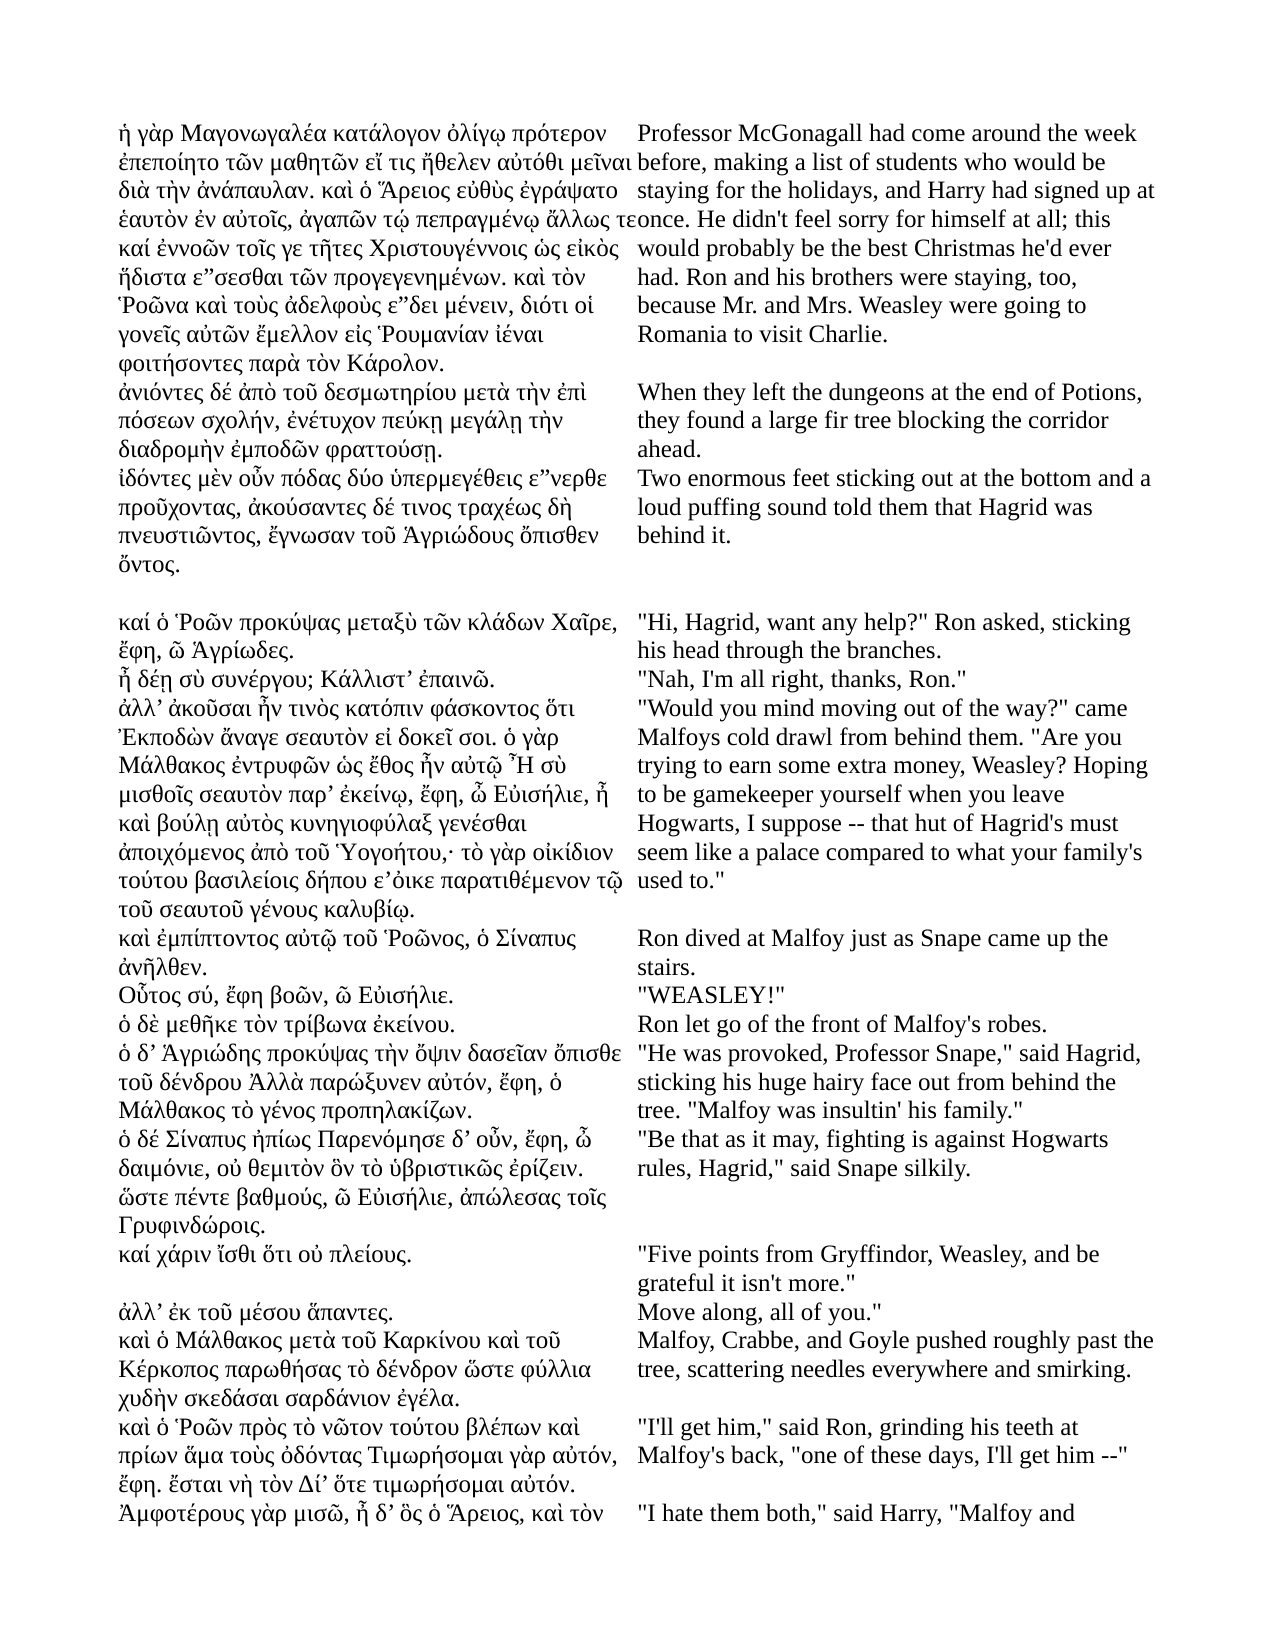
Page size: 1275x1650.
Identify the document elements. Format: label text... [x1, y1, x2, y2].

table_cell ὁ δ’ Ἁγριώδης προκύψας τὴν ὄψιν δασεῖαν ὄπισθε τοῦ δένδρου Ἀλλὰ παρώξυνεν αὐτόν, ἔφη, ὁ Μάλθακος τὸ γένος προπηλακίζων. [118, 1038, 637, 1124]
table_cell Ron dived at Malfoy just as Snape came up the stairs. [637, 923, 1157, 981]
table_cell Οὗτος σύ, ἔφη βοῶν, ῶ Εὐισήλιε. [118, 981, 637, 1009]
table_cell ἀλλ’ ἀκοῦσαι ἦν τινὸς κατόπιν φάσκοντος ὅτι Ἐκποδὼν ἄναγε σεαυτὸν εἰ δοκεῖ σοι. ὁ γὰρ Μάλθακος ἐντρυφῶν ὡς ἔθος ἦν αὐτῷ Ἦ σὺ μισθοῖς σεαυτὸν παρ’ ἐκείνῳ, ἔφη, ὦ Εὐισήλιε, ἦ καὶ βούλῃ αὐτὸς κυνηγιοφύλαξ γενέσθαι ἀποιχόμενος ἀπὸ τοῦ Ὑογοήτου,· τὸ γὰρ οἰκίδιον τούτου βασιλείοις δήπου ε’ὀικε παρατιθέμενον τῷ τοῦ σεαυτοῦ γένους καλυβίῳ. [118, 693, 637, 923]
table_cell ἡ γὰρ Μαγονωγαλέα κατάλογον ὀλίγῳ πρότερον ἐπεποίητο τῶν μαθητῶν εἴ τις ἤθελεν αὐτόθι μεῖναι διὰ τὴν ἀνάπαυλαν. καὶ ὁ Ἅρειος εὐθὺς ἐγράψατο ἑαυτὸν ἐν αὐτοῖς, ἀγαπῶν τῴ πεπραγμένῳ ἄλλως τε καί ἐννοῶν τοῖς γε τῆτες Χριστουγέννοις ὡς εἰκὸς ἥδιστα ε”σεσθαι τῶν προγεγενημένων. καὶ τὸν Ῥοῶνα καὶ τοὺς ἀδελφοὺς ε”δει μένειν, διότι οἱ γονεῖς αὐτῶν ἔμελλον εἰς Ῥουμανίαν ἰέναι φοιτήσοντες παρὰ τὸν Κάρολον. [118, 118, 637, 377]
table_cell καί χάριν ἴσθι ὅτι οὐ πλείους. [118, 1239, 637, 1297]
table_cell "I'll get him," said Ron, grinding his teeth at Malfoy's back, "one of these days, I'll get him --" [637, 1412, 1157, 1498]
table_cell Two enormous feet sticking out at the bottom and a loud puffing sound told them that Hagrid was behind it. [637, 463, 1157, 607]
table_cell Move along, all of you." [637, 1297, 1157, 1326]
table_cell καὶ ὁ Ῥοῶν πρὸς τὸ νῶτον τούτου βλέπων καὶ πρίων ἅμα τοὺς ὀδόντας Τιμωρήσομαι γὰρ αὐτόν, ἔφη. ἔσται νὴ τὸν Δί’ ὅτε τιμωρήσομαι αὐτόν. [118, 1412, 637, 1498]
table_cell Ἀμφοτέρους γὰρ μισῶ, ἦ δ’ ὃς ὁ Ἅρειος, καὶ τὸν [118, 1498, 637, 1527]
table_cell Professor McGonagall had come around the week before, making a list of students who would be staying for the holidays, and Harry had signed up at once. He didn't feel sorry for himself at all; this would probably be the best Christmas he'd ever had. Ron and his brothers were staying, too, because Mr. and Mrs. Weasley were going to Romania to visit Charlie. [637, 118, 1157, 377]
table_cell Malfoy, Crabbe, and Goyle pushed roughly past the tree, scattering needles everywhere and smirking. [637, 1326, 1157, 1412]
table_cell "Hi, Hagrid, want any help?" Ron asked, sticking his head through the branches. [637, 607, 1157, 664]
table_cell ἀλλ’ ἐκ τοῦ μέσου ἅπαντες. [118, 1297, 637, 1326]
table_cell καὶ ὁ Μάλθακος μετὰ τοῦ Καρκίνου καὶ τοῦ Κέρκοπος παρωθήσας τὸ δένδρον ὥστε φύλλια χυδὴν σκεδάσαι σαρδάνιον ἐγέλα. [118, 1326, 637, 1412]
table_cell ἰδόντες μὲν οὖν πόδας δύο ὑπερμεγέθεις ε”νερθε προῦχοντας, ἀκούσαντες δέ τινος τραχέως δὴ πνευστιῶντος, ἔγνωσαν τοῦ Ἁγριώδους ὄπισθεν ὄντος. [118, 463, 637, 607]
table_cell "Be that as it may, fighting is against Hogwarts rules, Hagrid," said Snape silkily. [637, 1124, 1157, 1239]
table_cell When they left the dungeons at the end of Potions, they found a large fir tree blocking the corridor ahead. [637, 377, 1157, 463]
table_cell "Would you mind moving out of the way?" came Malfoys cold drawl from behind them. "Are you trying to earn some extra money, Weasley? Hoping to be gamekeeper yourself when you leave Hogwarts, I suppose -- that hut of Hagrid's must seem like a palace compared to what your family's used to." [637, 693, 1157, 923]
table_cell "Nah, I'm all right, thanks, Ron." [637, 664, 1157, 693]
table_cell καὶ ἐμπίπτοντος αὐτῷ τοῦ Ῥοῶνος, ὁ Σίναπυς ἀνῆλθεν. [118, 923, 637, 981]
table_cell ὁ δέ Σίναπυς ἠπίως Παρενόμησε δ’ οὖν, ἔφη, ὦ δαιμόνιε, οὐ θεμιτὸν ὃν τὸ ὑβριστικῶς ἐρίζειν. ὥστε πέντε βαθμούς, ῶ Εὐισήλιε, ἀπώλεσας τοῖς Γρυφινδώροις. [118, 1124, 637, 1239]
table_cell "He was provoked, Professor Snape," said Hagrid, sticking his huge hairy face out from behind the tree. "Malfoy was insultin' his family." [637, 1038, 1157, 1124]
table_cell ἦ δέῃ σὺ συνέργου; Κάλλιστ’ ἐπαινῶ. [118, 664, 637, 693]
table_cell ὁ δὲ μεθῆκε τὸν τρίβωνα ἐκείνου. [118, 1009, 637, 1038]
table_cell ἀνιόντες δέ ἀπὸ τοῦ δεσμωτηρίου μετὰ τὴν ἐπὶ πόσεων σχολήν, ἐνέτυχον πεύκῃ μεγάλῃ τὴν διαδρομὴν ἐμποδῶν φραττούσῃ. [118, 377, 637, 463]
table_cell "WEASLEY!" [637, 981, 1157, 1009]
table_cell "I hate them both," said Harry, "Malfoy and [637, 1498, 1157, 1527]
table_cell καί ὁ Ῥοῶν προκύψας μεταξὺ τῶν κλάδων Χαῖρε, ἔφη, ῶ Ἁγρίωδες. [118, 607, 637, 664]
table_cell Ron let go of the front of Malfoy's robes. [637, 1009, 1157, 1038]
table_cell "Five points from Gryffindor, Weasley, and be grateful it isn't more." [637, 1239, 1157, 1297]
